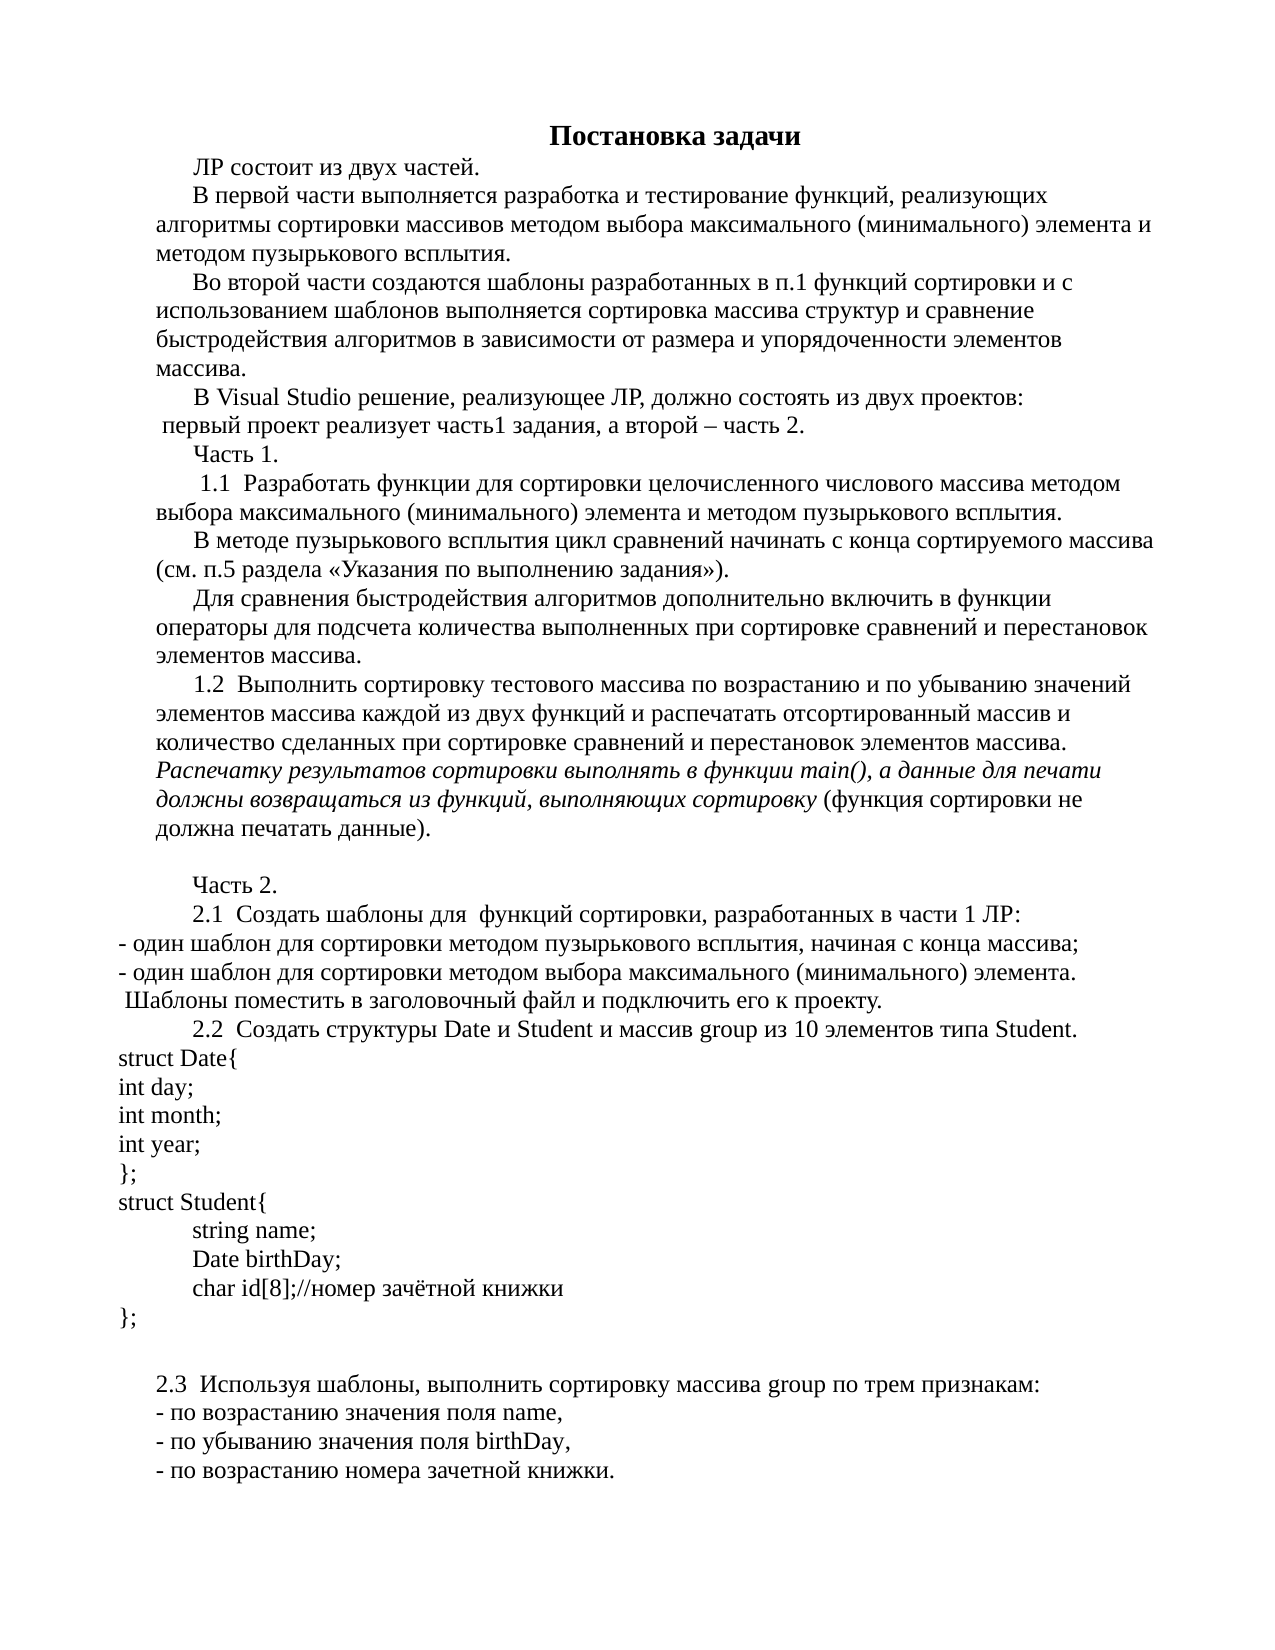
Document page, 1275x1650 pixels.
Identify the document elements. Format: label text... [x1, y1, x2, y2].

text Для сравнения быстродействия алгоритмов дополнительно включить в функции операторы для подсчета количества выполненных при сортировке сравнений и перестановок элементов массива. [156, 583, 1157, 669]
text - по возрастанию номера зачетной книжки. [156, 1455, 1157, 1484]
text В Visual Studio решение, реализующее ЛР, должно состоять из двух проектов: первый проект реализует часть1 задания, а второй – часть 2. [156, 382, 1157, 439]
text Часть 1. [156, 439, 1157, 468]
text 1.1 Разработать функции для сортировки целочисленного числового массива методом выбора максимального (минимального) элемента и методом пузырькового всплытия. [156, 468, 1157, 525]
text }; [118, 1158, 1157, 1187]
text 1.2 Выполнить сортировку тестового массива по возрастанию и по убыванию значений элементов массива каждой из двух функций и распечатать отсортированный массив и количество сделанных при сортировке сравнений и перестановок элементов массива. Распечатку результатов сортировки выполнять в функции main(), а данные для печати должны возвращаться из функций, выполняющих сортировку (функция сортировки не должна печатать данные). [156, 669, 1157, 842]
text char id[8];//номер зачётной книжки }; [118, 1273, 1157, 1330]
text - по убыванию значения поля birthDay, [156, 1426, 1157, 1455]
text - по возрастанию значения поля name, [156, 1397, 1157, 1426]
text Шаблоны поместить в заголовочный файл и подключить его к проекту. [118, 985, 1157, 1014]
text Date birthDay; [118, 1244, 1157, 1273]
text ЛР состоит из двух частей. В первой части выполняется разработка и тестирование функций, реализующих алгоритмы сортировки массивов методом выбора максимального (минимального) элемента и методом пузырькового всплытия. Во второй части создаются шаблоны разработанных в п.1 функций сортировки и с использованием шаблонов выполняется сортировка массива структур и сравнение быстродействия алгоритмов в зависимости от размера и упорядоченности элементов массива. [156, 152, 1157, 382]
text int day; [118, 1072, 1157, 1100]
text struct Date{ [118, 1043, 1157, 1072]
text - один шаблон для сортировки методом выбора максимального (минимального) элемента. [118, 957, 1157, 985]
text struct Student{ [118, 1187, 1157, 1215]
text Постановка задачи [156, 118, 1157, 152]
text int month; [118, 1100, 1157, 1129]
text string name; [118, 1215, 1157, 1244]
text int year; [118, 1129, 1157, 1158]
text 2.1 Создать шаблоны для функций сортировки, разработанных в части 1 ЛР: [118, 899, 1157, 928]
text В методе пузырькового всплытия цикл сравнений начинать с конца сортируемого массива (см. п.5 раздела «Указания по выполнению задания»). [156, 525, 1157, 583]
text 2.3 Используя шаблоны, выполнить сортировку массива group по трем признакам: [156, 1369, 1157, 1397]
text 2.2 Создать структуры Date и Student и массив group из 10 элементов типа Student. [118, 1014, 1157, 1043]
text - один шаблон для сортировки методом пузырькового всплытия, начиная с конца массива; [118, 928, 1157, 957]
text Часть 2. [118, 870, 1157, 899]
